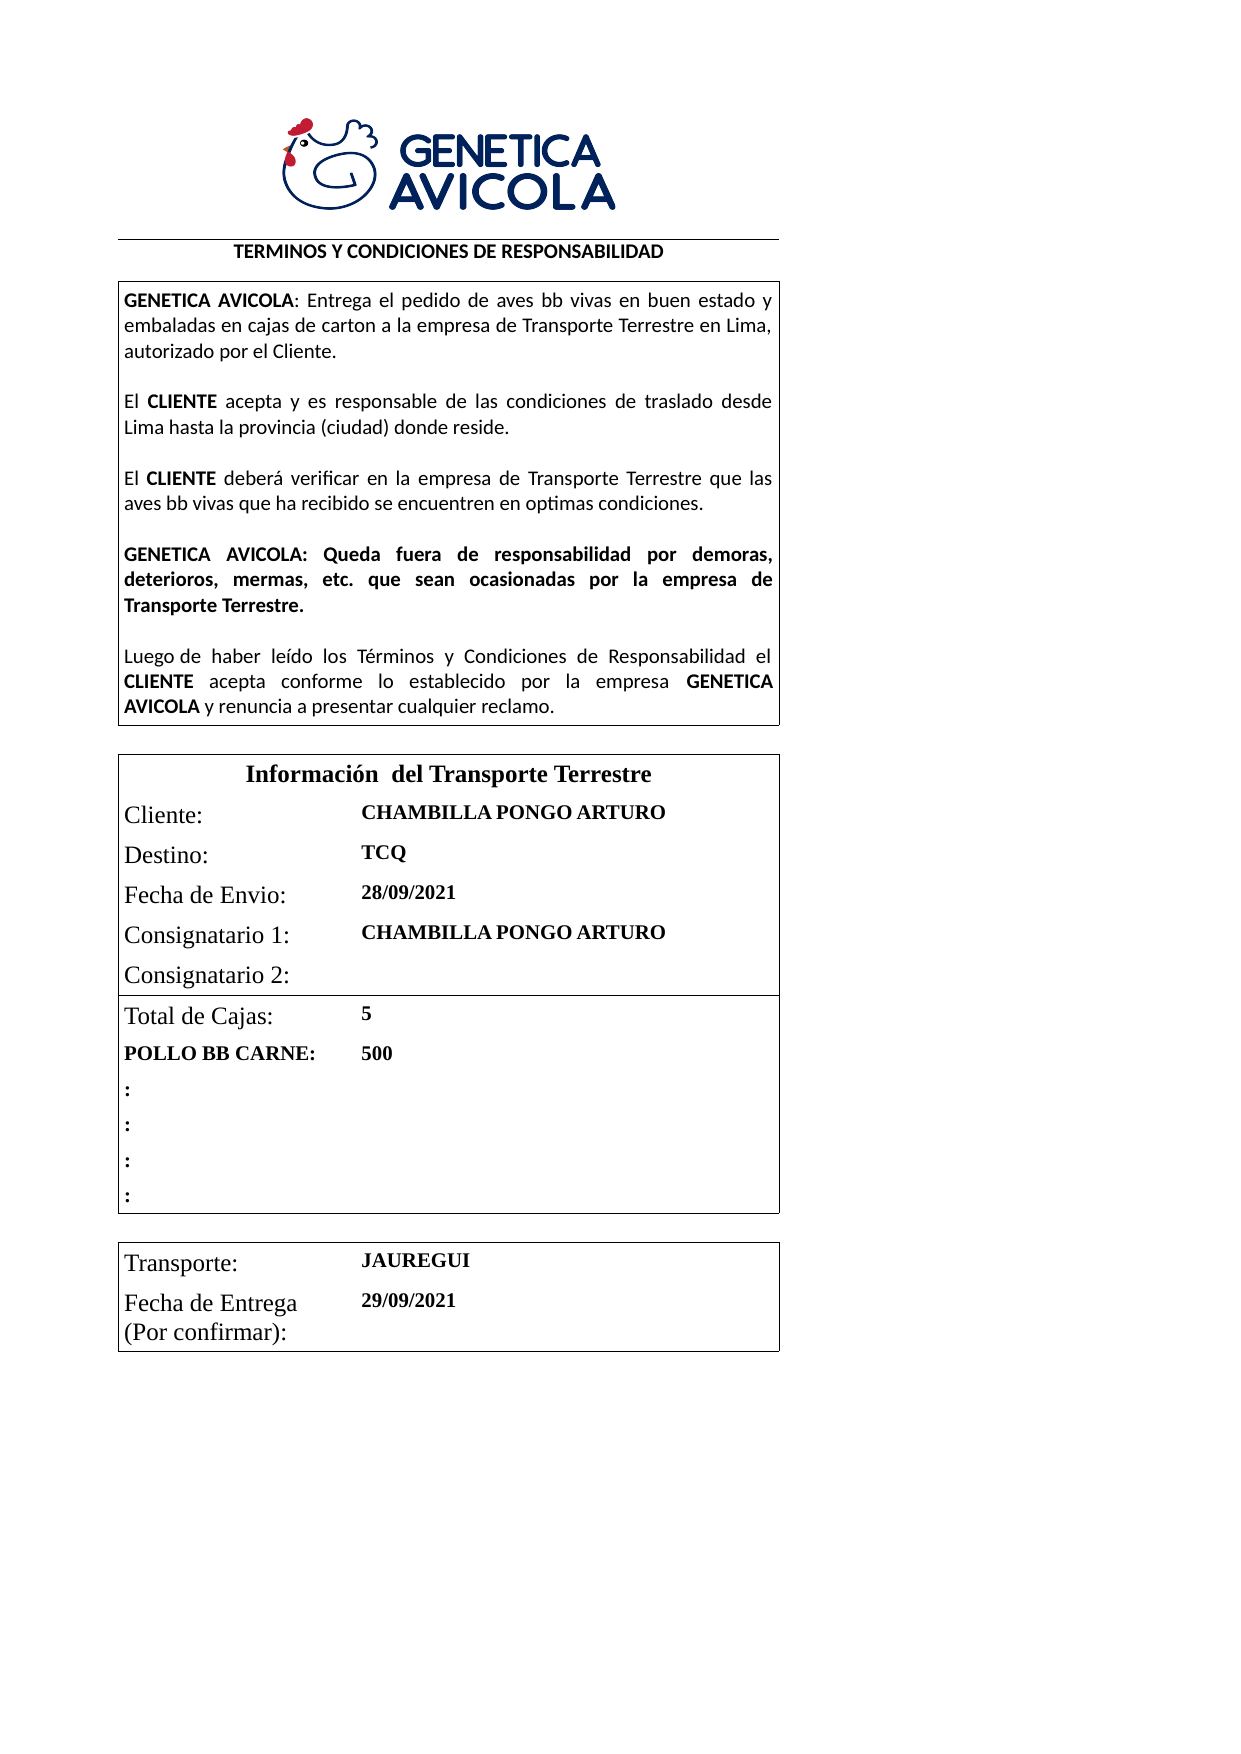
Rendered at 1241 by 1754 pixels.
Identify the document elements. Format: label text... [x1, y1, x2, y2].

table_cell [118, 1214, 356, 1242]
table_cell CHAMBILLA PONGO ARTURO [356, 915, 779, 955]
table_cell Transporte: [119, 1243, 356, 1282]
table_cell 28/09/2021 [356, 874, 779, 914]
table_cell [356, 1071, 779, 1106]
table_cell : [119, 1106, 356, 1142]
table_cell : [119, 1142, 356, 1177]
table_cell 5 [356, 996, 779, 1035]
table_cell : [119, 1071, 356, 1106]
table_cell Total de Cajas: [119, 996, 356, 1035]
table_header Información del Transporte Terrestre [119, 755, 779, 794]
picture [282, 118, 616, 210]
table_cell Destino: [119, 834, 356, 874]
table_cell Fecha de Envio: [119, 874, 356, 914]
table_cell [356, 955, 779, 995]
table_cell 500 [356, 1035, 779, 1071]
table_cell : [119, 1178, 356, 1213]
table_cell Cliente: [119, 794, 356, 834]
table_cell [356, 1178, 779, 1213]
table_cell Fecha de Entrega (Por confirmar): [119, 1282, 356, 1351]
table_cell Consignatario 2: [119, 955, 356, 995]
table_cell [356, 1214, 779, 1242]
table_cell 29/09/2021 [356, 1282, 779, 1351]
table_cell [356, 1142, 779, 1177]
table_cell TCQ [356, 834, 779, 874]
table_cell Consignatario 1: [119, 915, 356, 955]
table_cell CHAMBILLA PONGO ARTURO [356, 794, 779, 834]
table_header TERMINOS Y CONDICIONES DE RESPONSABILIDAD [118, 240, 779, 281]
table_cell JAUREGUI [356, 1243, 779, 1282]
table_cell GENETICA AVICOLA: Entrega el pedido de aves bb vivas en buen estado y embaladas en cajas de carton a la empresa de Transporte Terrestre en Lima, autorizado por el Cliente. El CLIENTE acepta y es responsable de las condiciones de traslado desde Lima hasta la provincia (ciudad) donde reside. El CLIENTE deberá verificar en la empresa de Transporte Terrestre que las aves bb vivas que ha recibido se encuentren en optimas condiciones. GENETICA AVICOLA: Queda fuera de responsabilidad por demoras, deterioros, mermas, etc. que sean ocasionadas por la empresa de Transporte Terrestre. Luego de haber leído los Términos y Condiciones de Responsabilidad el CLIENTE acepta conforme lo establecido por la empresa GENETICA AVICOLA y renuncia a presentar cualquier reclamo. [119, 282, 779, 725]
table_cell POLLO BB CARNE: [119, 1035, 356, 1071]
table_cell [356, 1106, 779, 1142]
